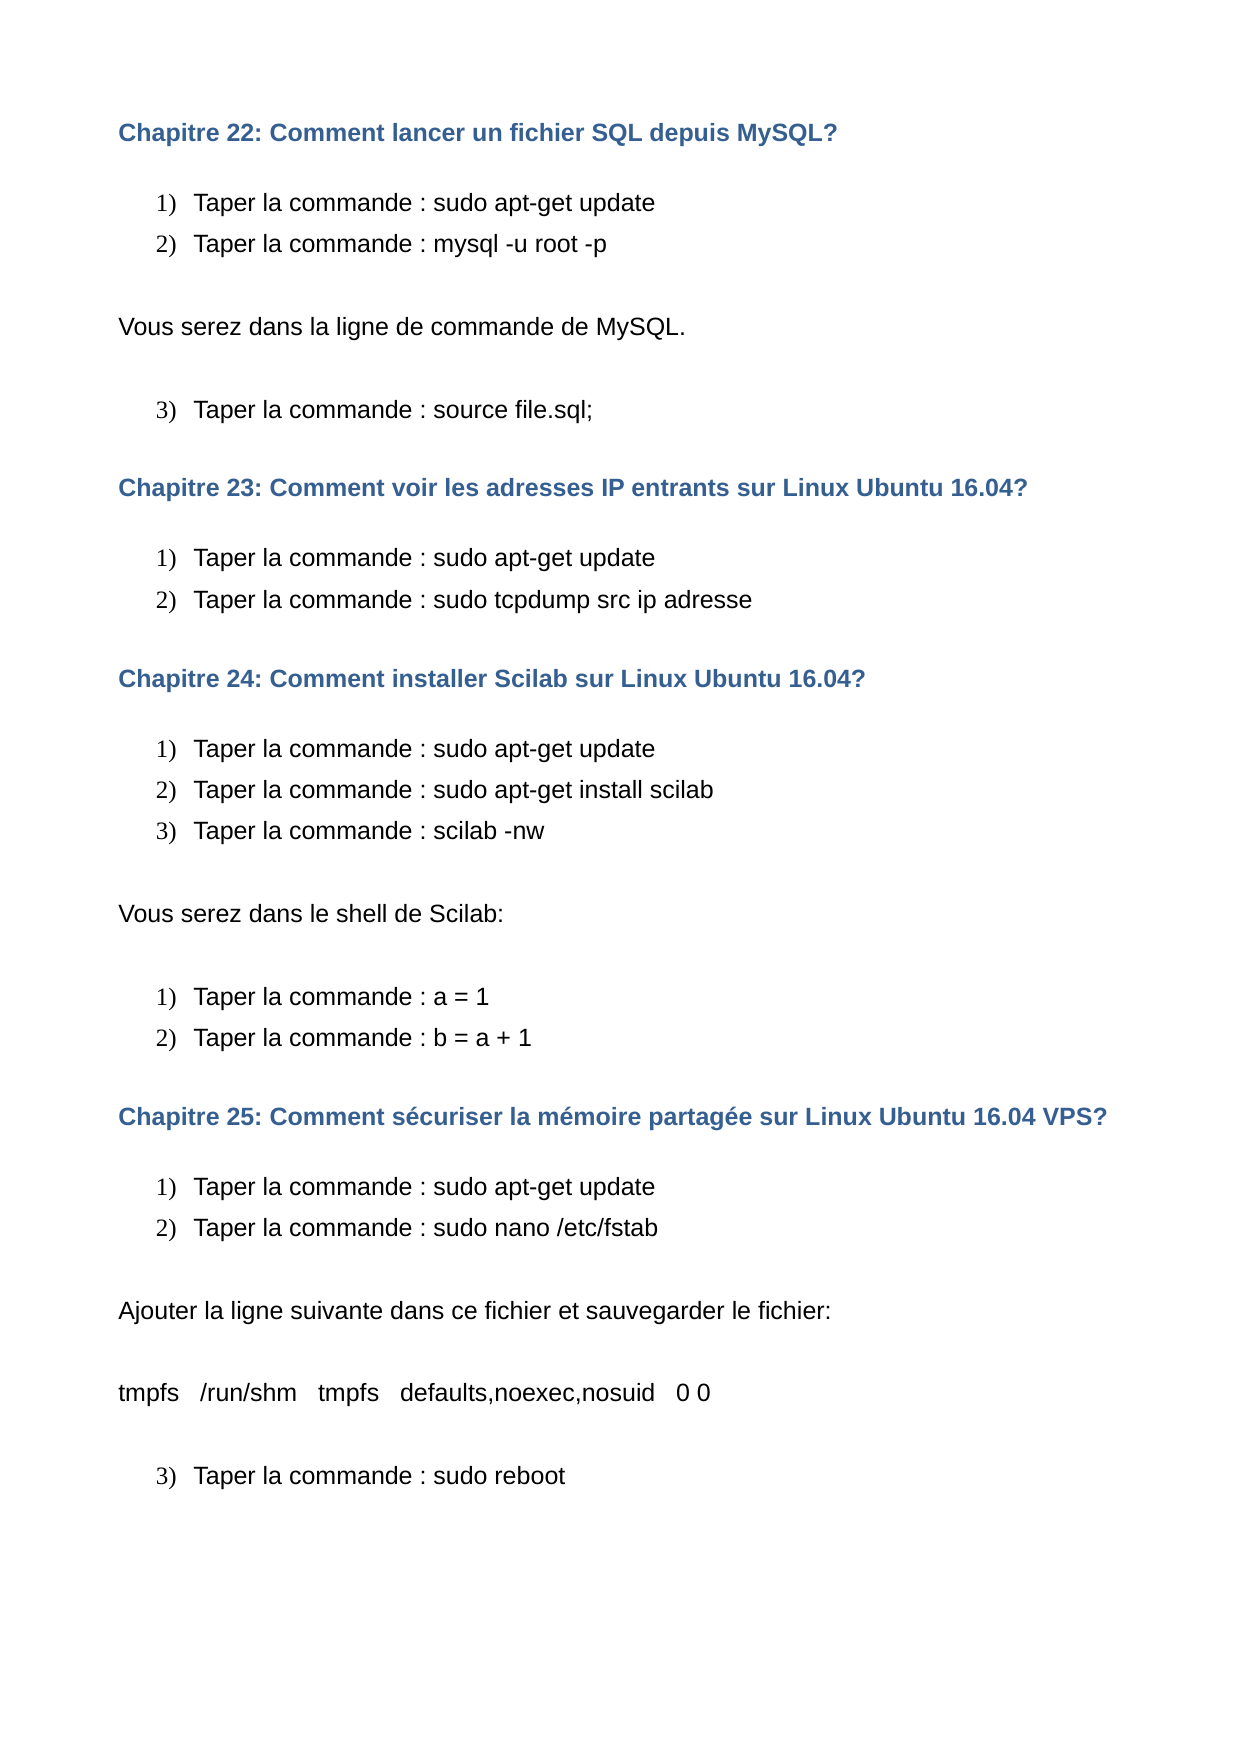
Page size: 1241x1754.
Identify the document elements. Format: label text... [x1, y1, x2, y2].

text Ajouter la ligne suivante dans ce fichier et sauvegarder le fichier: [118, 1296, 1122, 1324]
subtitle Chapitre 23: Comment voir les adresses IP entrants sur Linux Ubuntu 16.04? [118, 473, 1122, 502]
list Taper la commande : sudo apt-get update [156, 734, 1122, 762]
list Taper la commande : scilab -nw [156, 816, 1122, 845]
subtitle Chapitre 22: Comment lancer un fichier SQL depuis MySQL? [118, 118, 1122, 147]
list Taper la commande : b = a + 1 [156, 1023, 1122, 1052]
text tmpfs /run/shm tmpfs defaults,noexec,nosuid 0 0 [118, 1378, 1122, 1407]
subtitle Chapitre 24: Comment installer Scilab sur Linux Ubuntu 16.04? [118, 664, 1122, 692]
list Taper la commande : sudo tcpdump src ip adresse [156, 585, 1122, 614]
text Vous serez dans la ligne de commande de MySQL. [118, 312, 1122, 341]
text Vous serez dans le shell de Scilab: [118, 899, 1122, 928]
list Taper la commande : sudo apt-get update [156, 543, 1122, 572]
list Taper la commande : sudo apt-get install scilab [156, 775, 1122, 804]
list Taper la commande : mysql -u root -p [156, 229, 1122, 258]
list Taper la commande : sudo reboot [156, 1461, 1122, 1489]
list Taper la commande : a = 1 [156, 981, 1122, 1010]
list Taper la commande : sudo apt-get update [156, 188, 1122, 217]
list Taper la commande : sudo nano /etc/fstab [156, 1213, 1122, 1242]
subtitle Chapitre 25: Comment sécuriser la mémoire partagée sur Linux Ubuntu 16.04 VPS? [118, 1102, 1122, 1130]
list Taper la commande : sudo apt-get update [156, 1172, 1122, 1201]
list Taper la commande : source file.sql; [156, 394, 1122, 423]
